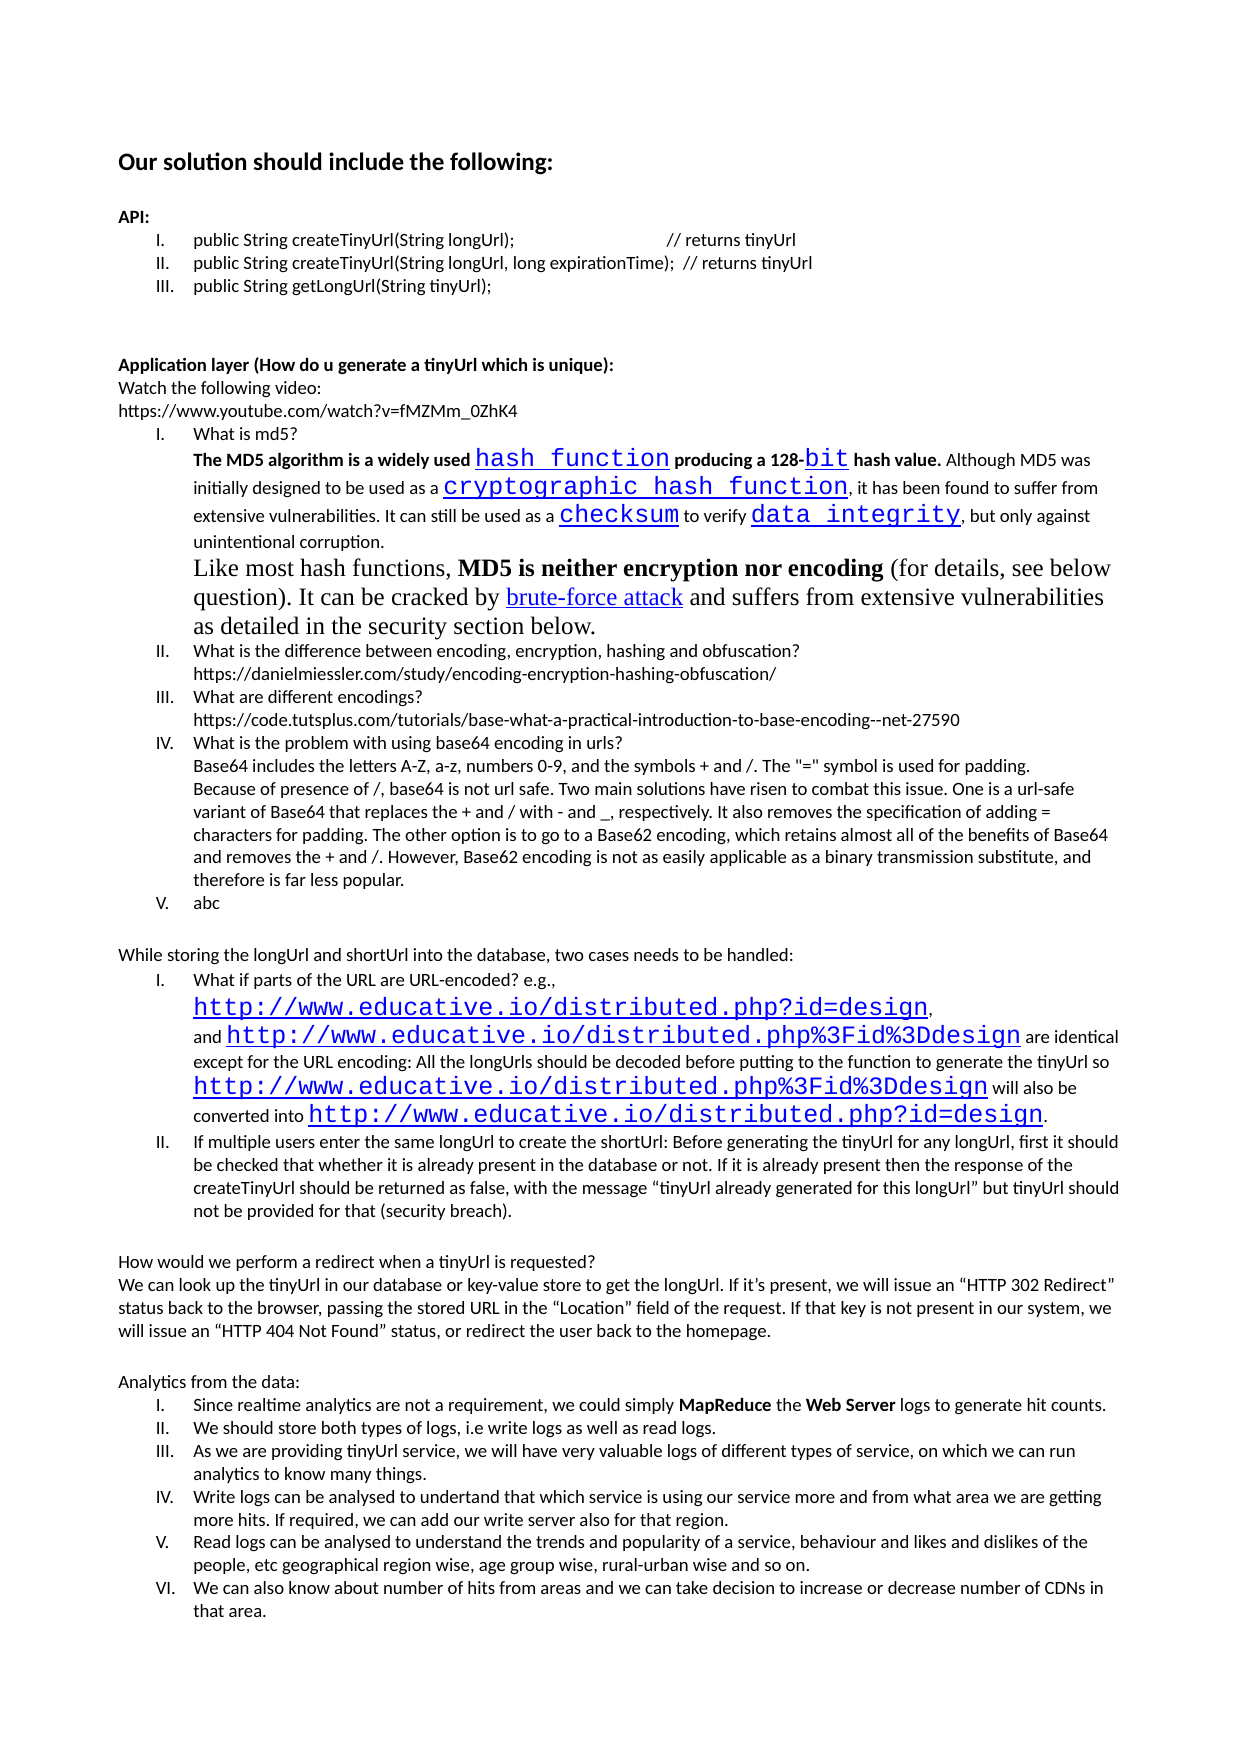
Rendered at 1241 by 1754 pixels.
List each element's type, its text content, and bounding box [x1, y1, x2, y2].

list What is the problem with using base64 encoding in urls? [156, 731, 1122, 754]
list What is md5? [156, 422, 1122, 445]
list Because of presence of /, base64 is not url safe. Two main solutions have risen to combat this issue. One is a url-safe variant of Base64 that replaces the + and / with - and _, respectively. It also removes the specification of adding = characters for padding. The other option is to go to a Base62 encoding, which retains almost all of the benefits of Base64 and removes the + and /. However, Base62 encoding is not as easily applicable as a binary transmission substitute, and therefore is far less popular. [156, 777, 1122, 892]
text Analytics from the data: [118, 1370, 1122, 1393]
list Since realtime analytics are not a requirement, we could simply MapReduce the Web Server logs to generate hit counts. [156, 1393, 1122, 1416]
list public String createTinyUrl(String longUrl, long expirationTime); // returns tinyUrl [156, 251, 1122, 274]
list The MD5 algorithm is a widely used hash function producing a 128-bit hash value. Although MD5 was initially designed to be used as a cryptographic hash function, it has been found to suffer from extensive vulnerabilities. It can still be used as a checksum to verify data integrity, but only against unintentional corruption. [156, 445, 1122, 553]
text https://www.youtube.com/watch?v=fMZMm_0ZhK4 [118, 399, 1122, 422]
text While storing the longUrl and shortUrl into the database, two cases needs to be handled: [118, 943, 1122, 966]
list public String createTinyUrl(String longUrl); // returns tinyUrl [156, 228, 1122, 251]
list What if parts of the URL are URL-encoded? e.g., http://www.educative.io/distributed.php?id=design, and http://www.educative.io/distributed.php%3Fid%3Ddesign are identical except for the URL encoding: All the longUrls should be decoded before putting to the function to generate the tinyUrl so http://www.educative.io/distributed.php%3Fid%3Ddesign will also be converted into http://www.educative.io/distributed.php?id=design. [156, 966, 1122, 1130]
list public String getLongUrl(String tinyUrl); [156, 274, 1122, 297]
text We can look up the tinyUrl in our database or key-value store to get the longUrl. If it’s present, we will issue an “HTTP 302 Redirect” status back to the browser, passing the stored URL in the “Location” field of the request. If that key is not present in our system, we will issue an “HTTP 404 Not Found” status, or redirect the user back to the homepage. [118, 1273, 1122, 1342]
text API: [118, 205, 1122, 228]
list What are different encodings? [156, 685, 1122, 708]
list Like most hash functions, MD5 is neither encryption nor encoding (for details, see below question). It can be cracked by brute-force attack and suffers from extensive vulnerabilities as detailed in the security section below. [156, 553, 1122, 639]
list If multiple users enter the same longUrl to create the shortUrl: Before generating the tinyUrl for any longUrl, first it should be checked that whether it is already present in the database or not. If it is already present then the response of the createTinyUrl should be returned as false, with the message “tinyUrl already generated for this longUrl” but tinyUrl should not be provided for that (security breach). [156, 1130, 1122, 1222]
list Base64 includes the letters A-Z, a-z, numbers 0-9, and the symbols + and /. The "=" symbol is used for padding. [156, 754, 1122, 777]
text Application layer (How do u generate a tinyUrl which is unique): [118, 354, 1122, 377]
list https://danielmiessler.com/study/encoding-encryption-hashing-obfuscation/ [156, 662, 1122, 685]
text Watch the following video: [118, 377, 1122, 399]
list Read logs can be analysed to understand the trends and popularity of a service, behaviour and likes and dislikes of the people, etc geographical region wise, age group wise, rural-urban wise and so on. [156, 1531, 1122, 1577]
text How would we perform a redirect when a tinyUrl is requested? [118, 1250, 1122, 1273]
list What is the difference between encoding, encryption, hashing and obfuscation? [156, 639, 1122, 662]
list https://code.tutsplus.com/tutorials/base-what-a-practical-introduction-to-base-encoding--net-27590 [156, 708, 1122, 731]
list Write logs can be analysed to undertand that which service is using our service more and from what area we are getting more hits. If required, we can add our write server also for that region. [156, 1485, 1122, 1531]
list As we are providing tinyUrl service, we will have very valuable logs of different types of service, on which we can run analytics to know many things. [156, 1439, 1122, 1485]
list We can also know about number of hits from areas and we can take decision to increase or decrease number of CDNs in that area. [156, 1577, 1122, 1622]
list We should store both types of logs, i.e write logs as well as read logs. [156, 1416, 1122, 1439]
list abc [156, 892, 1122, 914]
text Our solution should include the following: [118, 146, 1122, 177]
